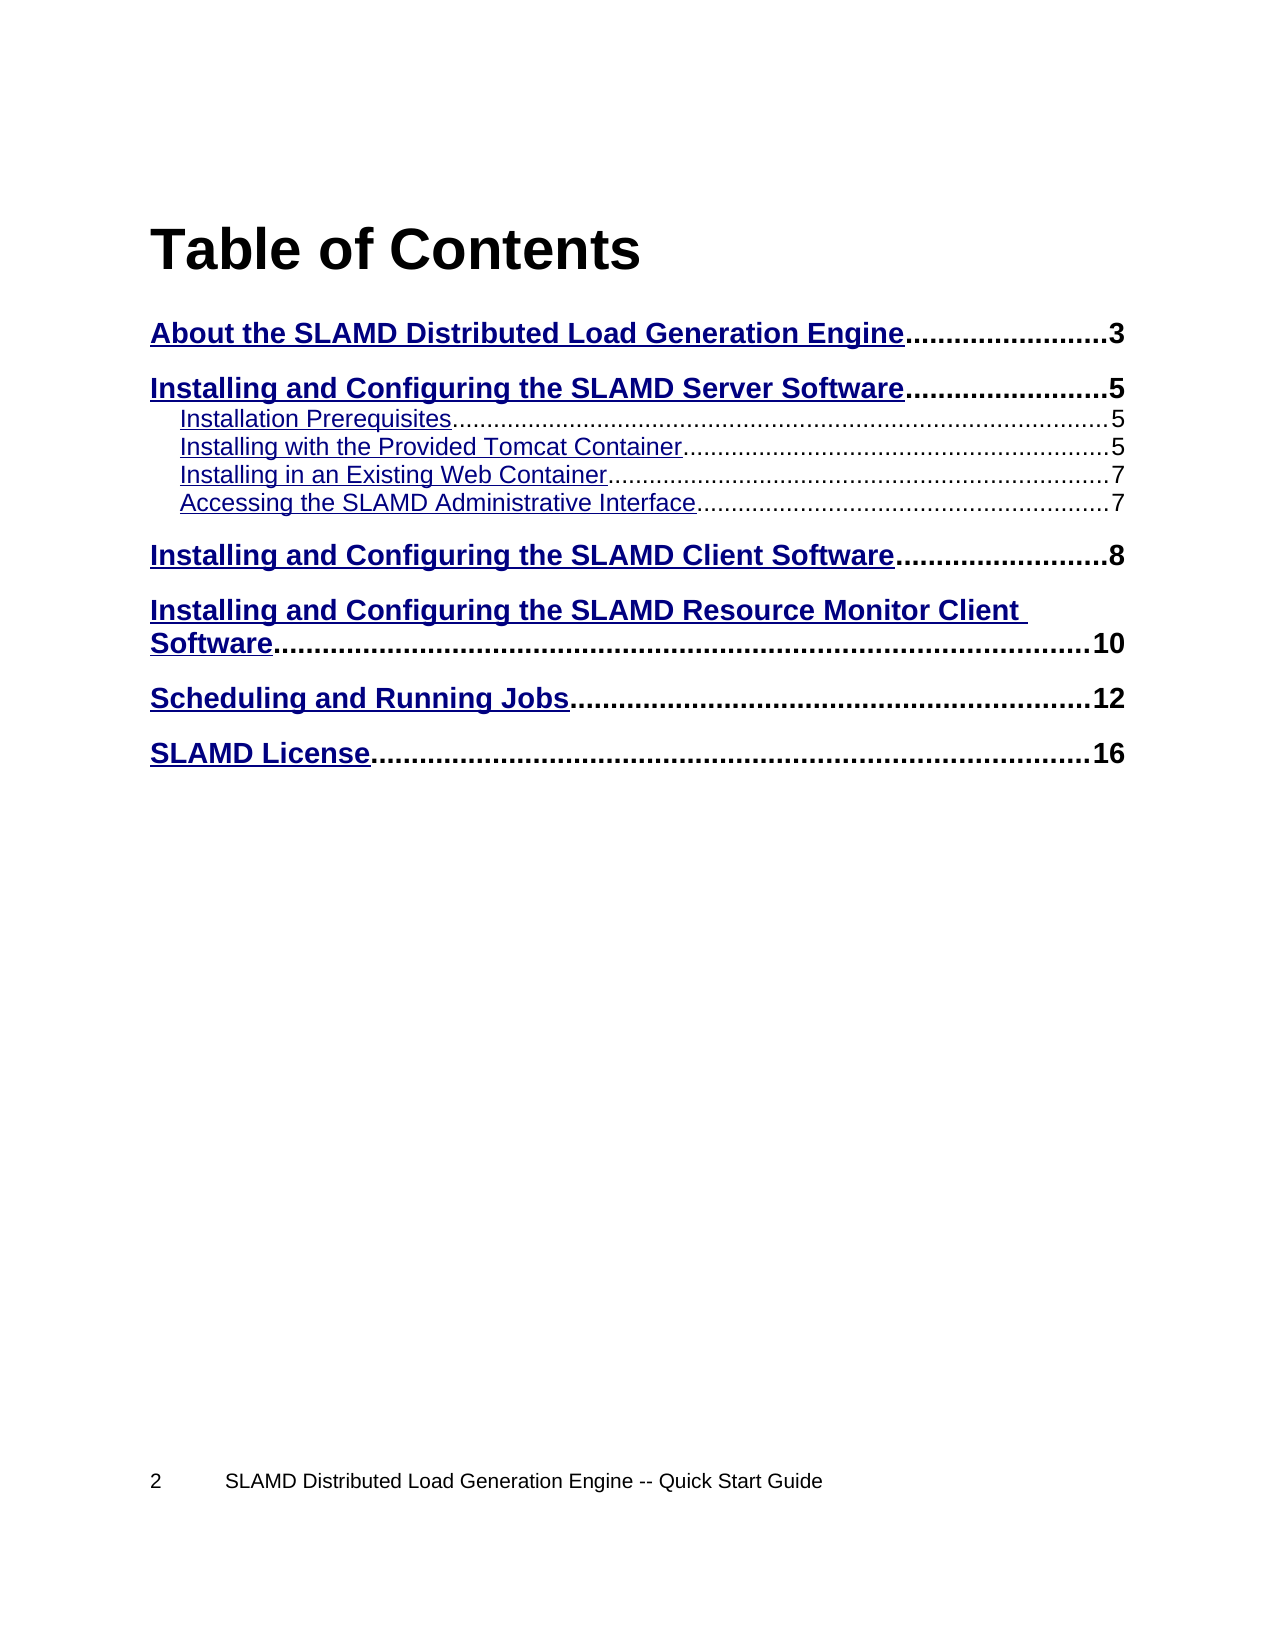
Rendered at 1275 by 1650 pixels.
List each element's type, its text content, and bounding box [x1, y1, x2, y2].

text Installing and Configuring the SLAMD Server Software 5 [150, 372, 1125, 405]
text Accessing the SLAMD Administrative Interface 7 [179, 488, 1125, 516]
subtitle Table of Contents [150, 217, 1125, 282]
text About the SLAMD Distributed Load Generation Engine 3 [150, 317, 1125, 350]
text Installing and Configuring the SLAMD Resource Monitor Client Software 10 [150, 594, 1125, 659]
text Installing in an Existing Web Container 7 [179, 461, 1125, 488]
text SLAMD License 16 [150, 737, 1125, 769]
text Installing and Configuring the SLAMD Client Software 8 [150, 539, 1125, 572]
text Installation Prerequisites 5 [179, 405, 1125, 433]
text Scheduling and Running Jobs 12 [150, 682, 1125, 714]
text Installing with the Provided Tomcat Container 5 [179, 433, 1125, 461]
